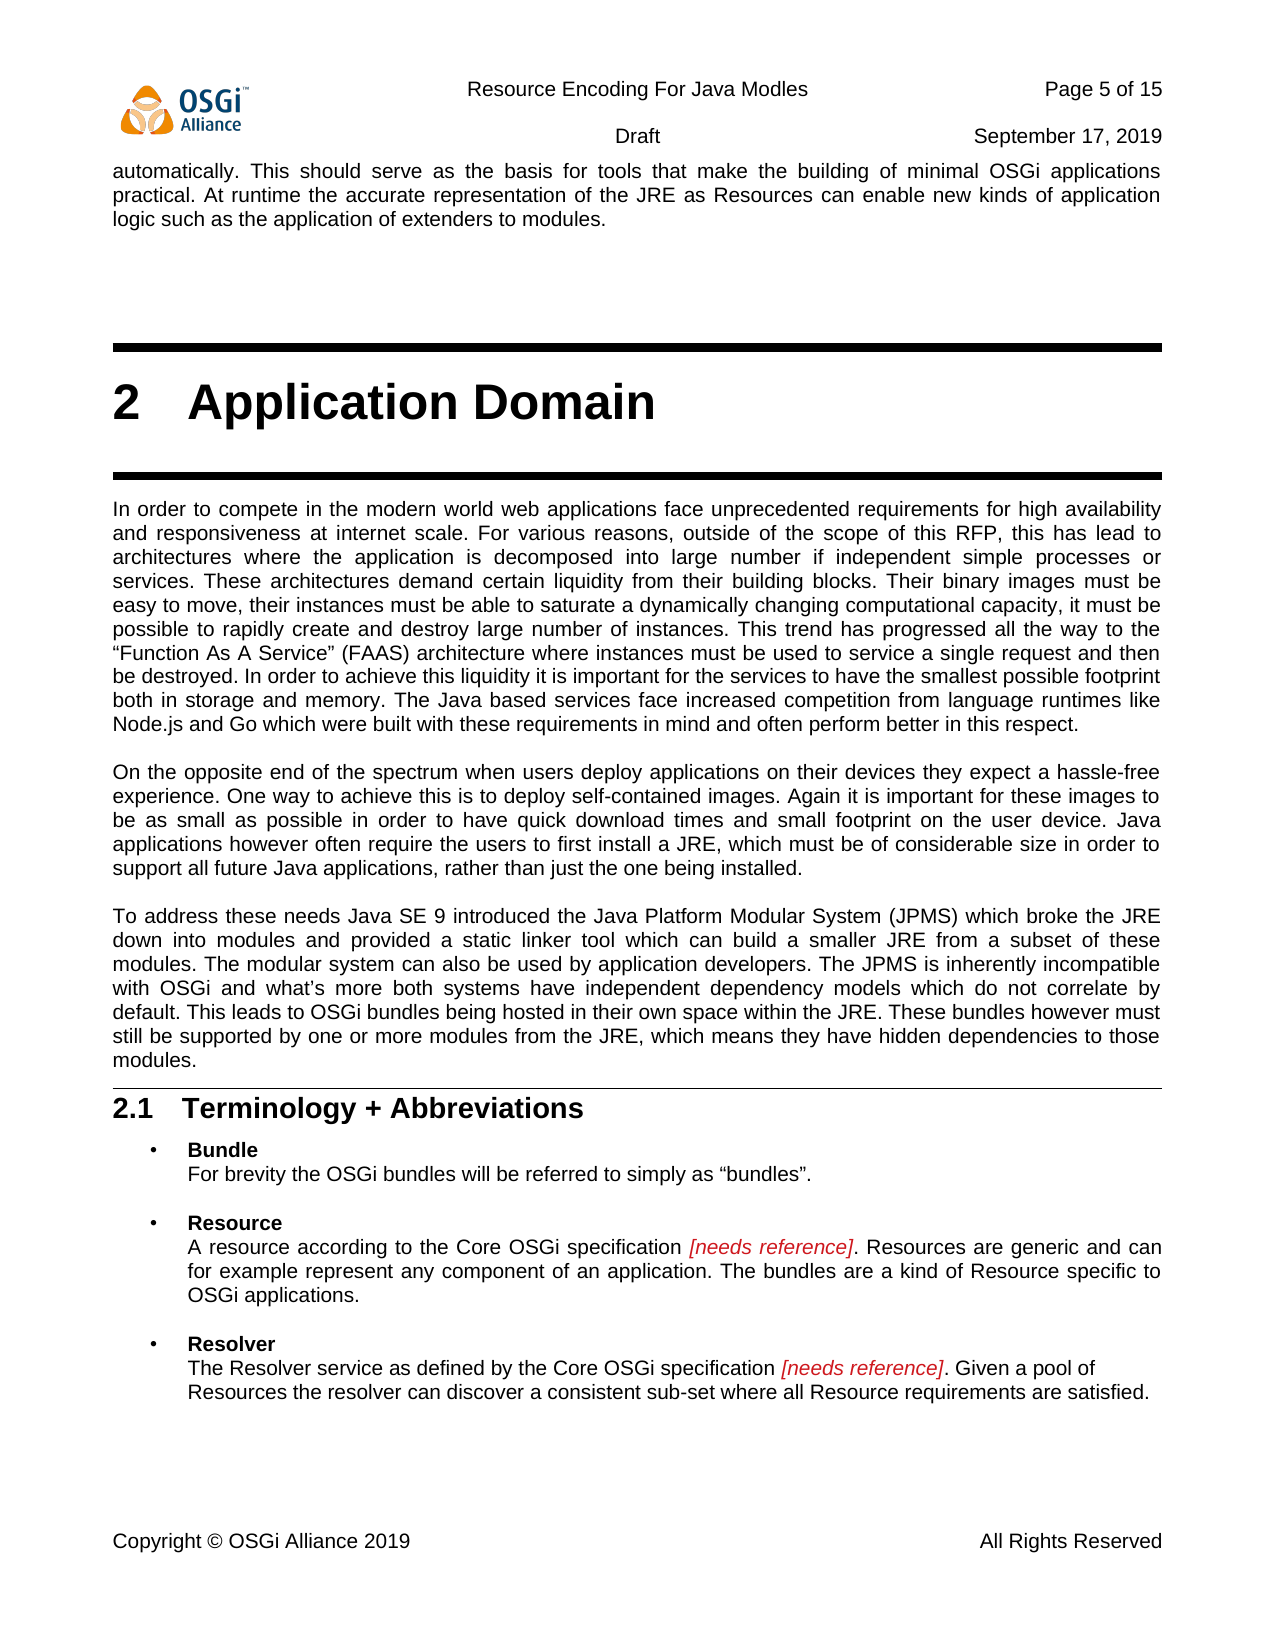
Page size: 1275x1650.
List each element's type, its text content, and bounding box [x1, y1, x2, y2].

subtitle Terminology + Abbreviations [112, 1089, 1162, 1125]
text On the opposite end of the spectrum when users deploy applications on their devices they expect a hassle-free experience. One way to achieve this is to deploy self-contained images. Again it is important for these images to be as small as possible in order to have quick download times and small footprint on the user device. Java applications however often require the users to first install a JRE, which must be of considerable size in order to support all future Java applications, rather than just the one being installed. [112, 760, 1162, 880]
text automatically. This should serve as the basis for tools that make the building of minimal OSGi applications practical. At runtime the accurate representation of the JRE as Resources can enable new kinds of application logic such as the application of extenders to modules. [112, 159, 1162, 231]
list Resolver The Resolver service as defined by the Core OSGi specification [needs reference]. Given a pool of Resources the resolver can discover a consistent sub-set where all Resource requirements are satisfied. [150, 1331, 1162, 1403]
picture [113, 78, 257, 142]
list Bundle For brevity the OSGi bundles will be referred to simply as “bundles”. [150, 1137, 1162, 1186]
text In order to compete in the modern world web applications face unprecedented requirements for high availability and responsiveness at internet scale. For various reasons, outside of the scope of this RFP, this has lead to architectures where the application is decomposed into large number if independent simple processes or services. These architectures demand certain liquidity from their building blocks. Their binary images must be easy to move, their instances must be able to saturate a dynamically changing computational capacity, it must be possible to rapidly create and destroy large number of instances. This trend has progressed all the way to the “Function As A Service” (FAAS) architecture where instances must be used to service a single request and then be destroyed. In order to achieve this liquidity it is important for the services to have the smallest possible footprint both in storage and memory. The Java based services face increased competition from language runtimes like Node.js and Go which were built with these requirements in mind and often perform better in this respect. [112, 497, 1162, 736]
list Resource A resource according to the Core OSGi specification [needs reference]. Resources are generic and can for example represent any component of an application. The bundles are a kind of Resource specific to OSGi applications. [150, 1211, 1162, 1306]
subtitle Application Domain [112, 344, 1162, 480]
text To address these needs Java SE 9 introduced the Java Platform Modular System (JPMS) which broke the JRE down into modules and provided a static linker tool which can build a smaller JRE from a subset of these modules. The modular system can also be used by application developers. The JPMS is inherently incompatible with OSGi and what’s more both systems have independent dependency models which do not correlate by default. This leads to OSGi bundles being hosted in their own space within the JRE. These bundles however must still be supported by one or more modules from the JRE, which means they have hidden dependencies to those modules. [112, 904, 1162, 1072]
